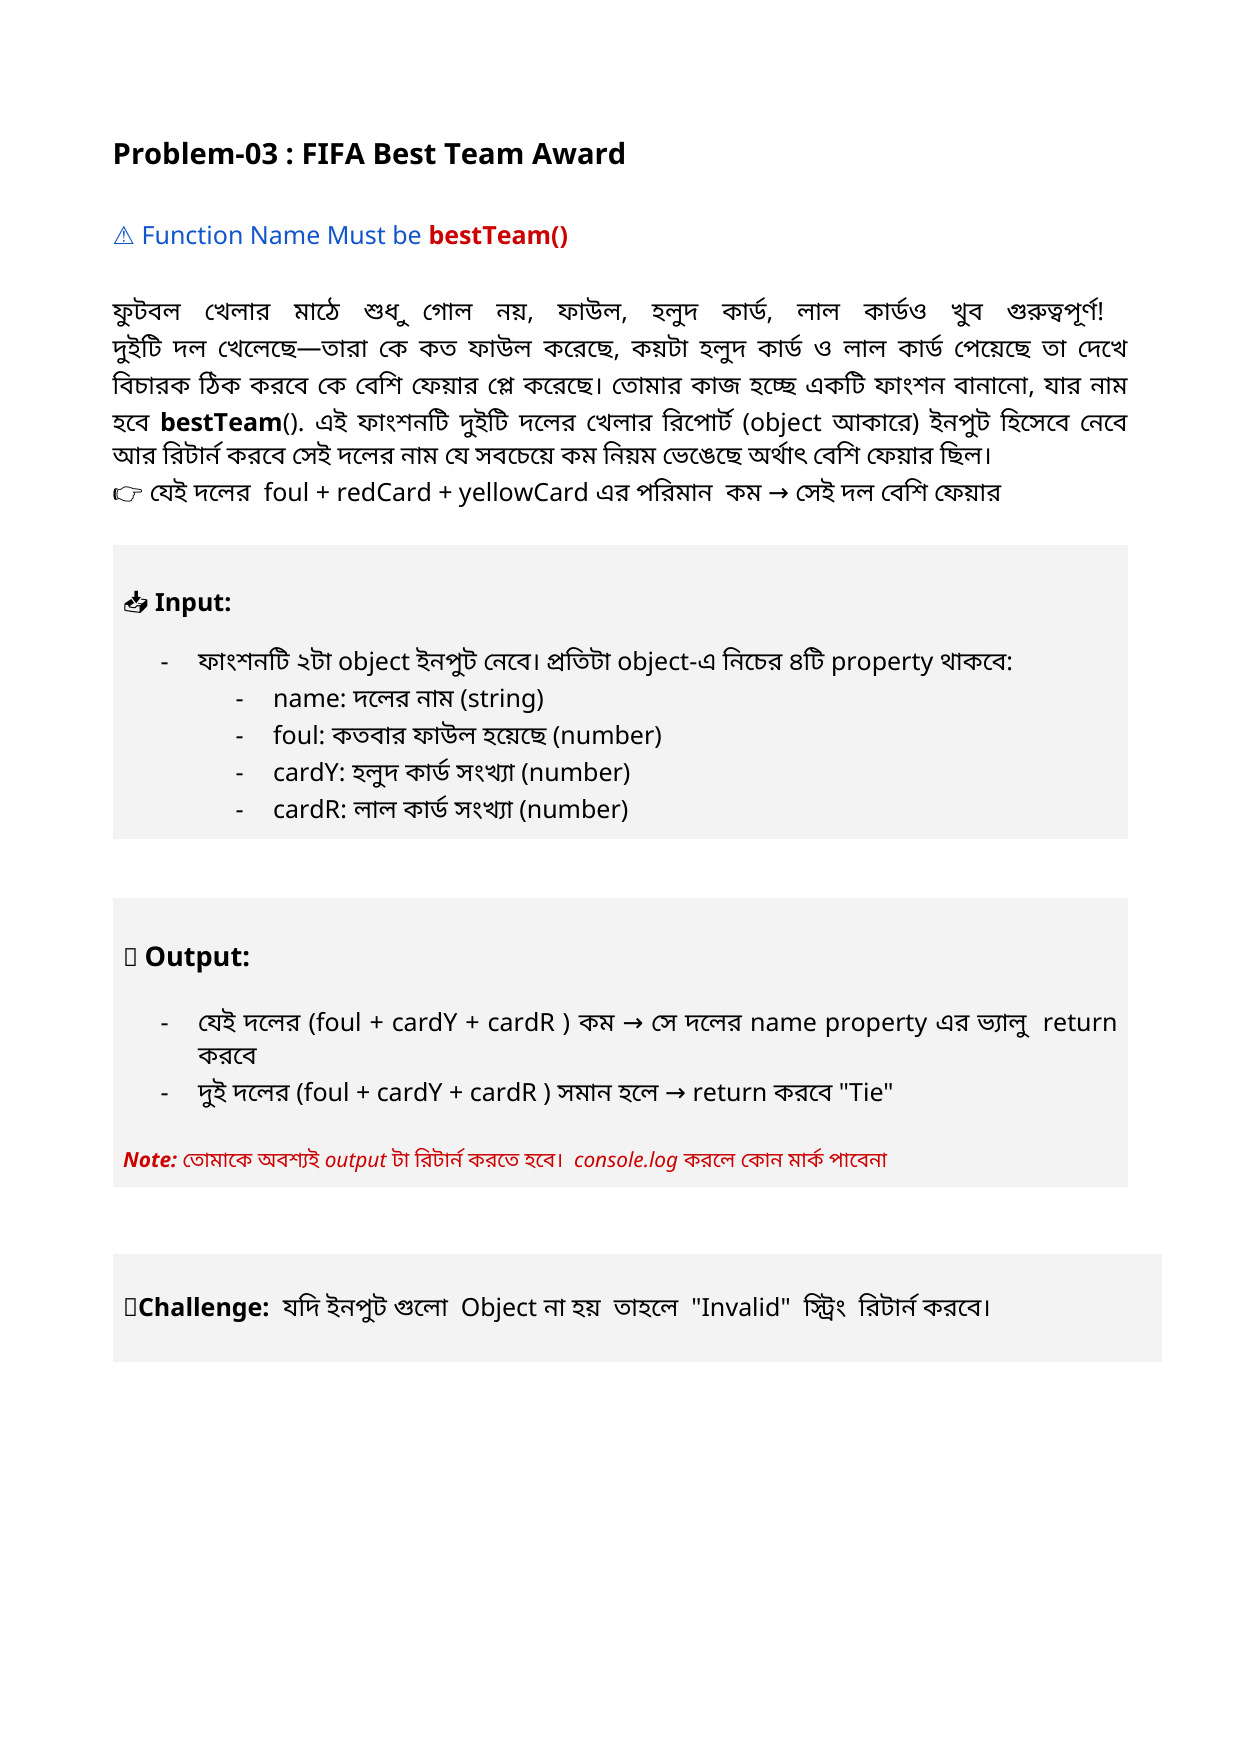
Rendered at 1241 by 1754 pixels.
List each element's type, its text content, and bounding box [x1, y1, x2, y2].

subtitle Problem-03 : FIFA Best Team Award [112, 133, 1128, 173]
text ⚠️ Function Name Must be bestTeam() [112, 218, 1128, 252]
text ফুটবল খেলার মাঠে শুধু গোল নয়, ফাউল, হলুদ কার্ড, লাল কার্ডও খুব গুরুত্বপূর্ণ! দুইটি দল খেলেছে—তারা কে কত ফাউল করেছে, কয়টা হলুদ কার্ড ও লাল কার্ড পেয়েছে তা দেখে বিচারক ঠিক করবে কে বেশি ফেয়ার প্লে করেছে। তোমার কাজ হচ্ছে একটি ফাংশন বানানো, যার নাম হবে bestTeam(). এই ফাংশনটি দুইটি দলের খেলার রিপোর্ট (object আকারে) ইনপুট হিসেবে নেবে আর রিটার্ন করবে সেই দলের নাম যে সবচেয়ে কম নিয়ম ভেঙেছে অর্থাৎ বেশি ফেয়ার ছিল। [112, 294, 1128, 474]
text 👉 যেই দলের foul + redCard + yellowCard এর পরিমান কম → সেই দল বেশি ফেয়ার [112, 474, 1128, 511]
table_header 🚀 Output: যেই দলের (foul + cardY + cardR ) কম → সে দলের name property এর ভ্যালু return করবে দুই দলের (foul + cardY + cardR ) সমান হলে → return করবে "Tie" Note: তোমাকে অবশ্যই output টা রিটার্ন করতে হবে। console.log করলে কোন মার্ক পাবেনা [113, 898, 1128, 1187]
table_header 🚩Challenge: যদি ইনপুট গুলো Object না হয় তাহলে "Invalid" স্ট্রিং রিটার্ন করবে। [113, 1254, 1162, 1362]
table_header 📥 Input: ফাংশনটি ২টা object ইনপুট নেবে। প্রতিটা object-এ নিচের ৪টি property থাকবে: name: দলের নাম (string) foul: কতবার ফাউল হয়েছে (number) cardY: হলুদ কার্ড সংখ্যা (number) cardR: লাল কার্ড সংখ্যা (number) [113, 545, 1128, 839]
